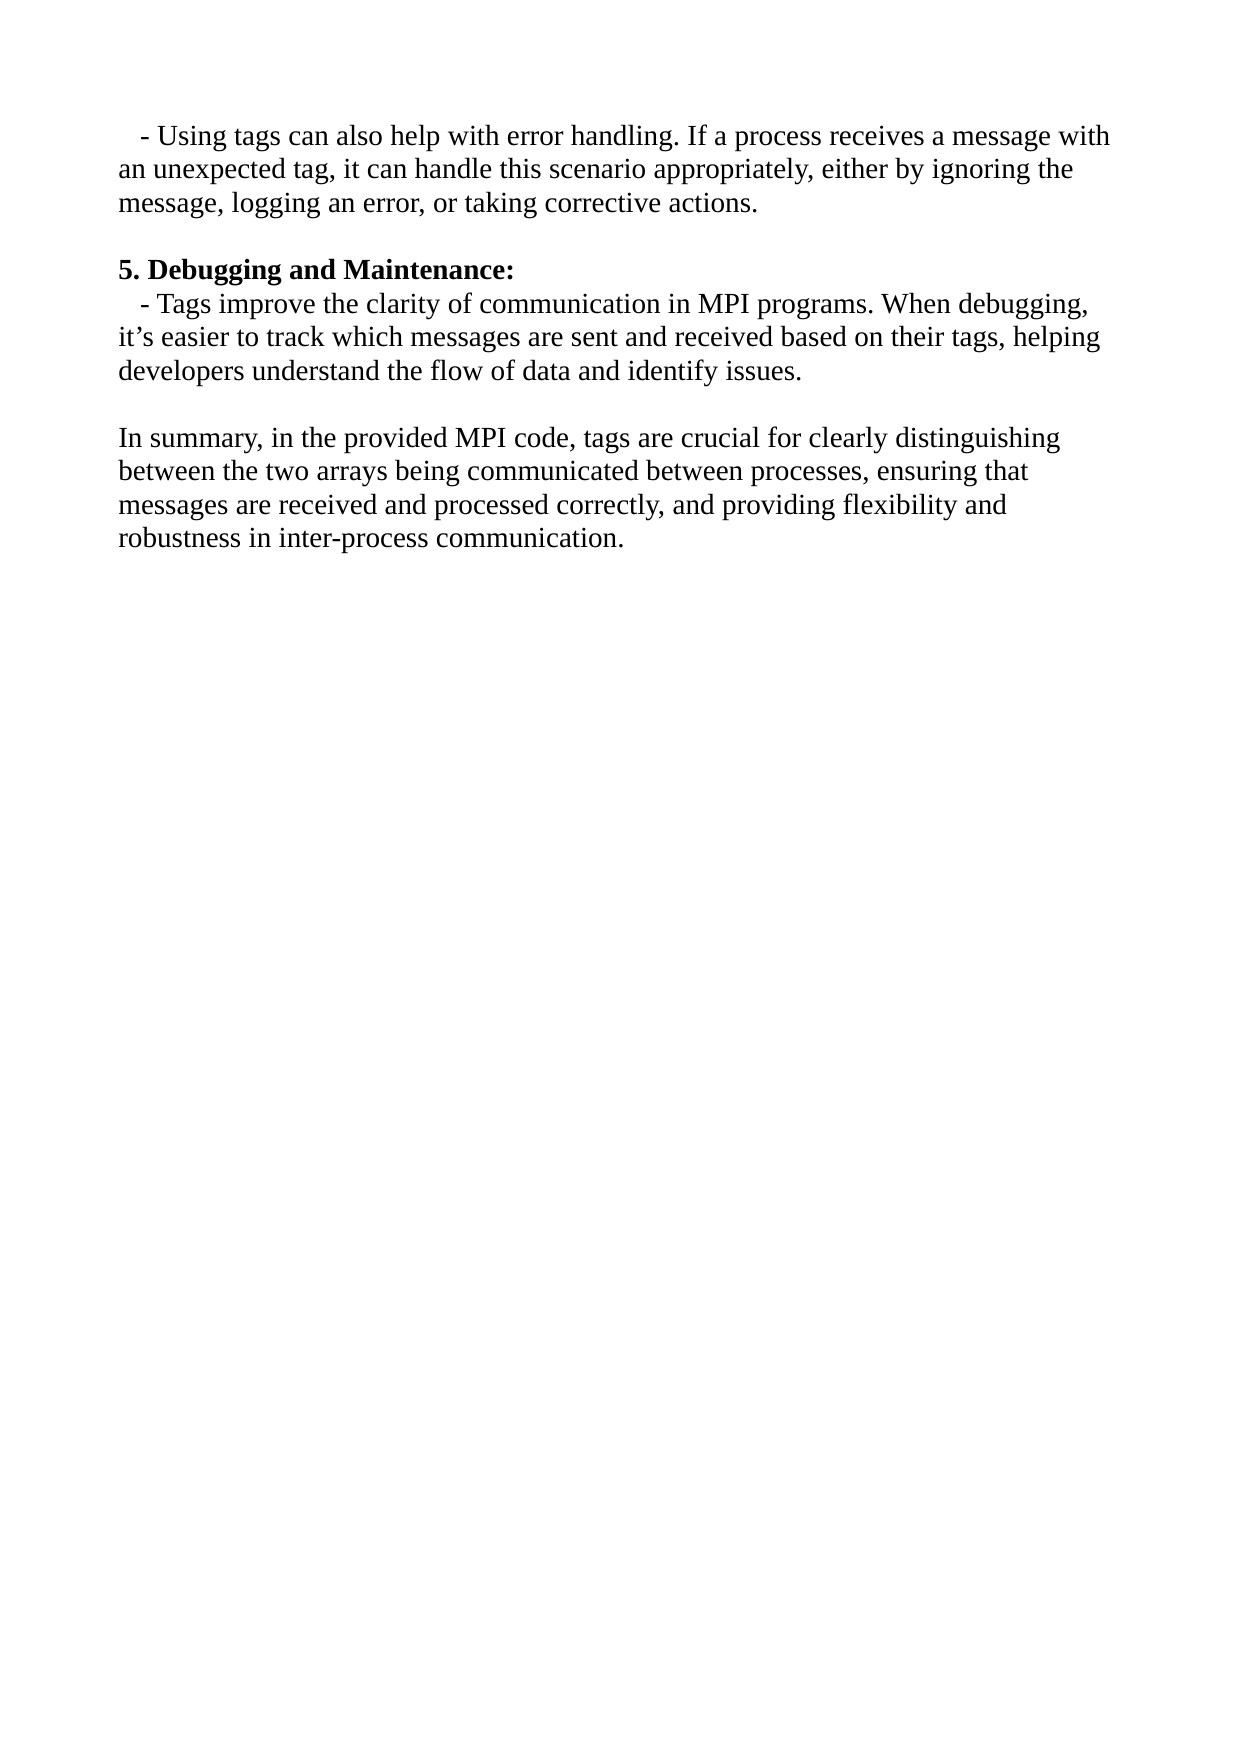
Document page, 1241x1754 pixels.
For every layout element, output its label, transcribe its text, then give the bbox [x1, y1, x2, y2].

text - Tags improve the clarity of communication in MPI programs. When debugging, it’s easier to track which messages are sent and received based on their tags, helping developers understand the flow of data and identify issues. [118, 286, 1122, 386]
text In summary, in the provided MPI code, tags are crucial for clearly distinguishing between the two arrays being communicated between processes, ensuring that messages are received and processed correctly, and providing flexibility and robustness in inter-process communication. [118, 420, 1122, 554]
text 5. Debugging and Maintenance: [118, 252, 1122, 286]
text - Using tags can also help with error handling. If a process receives a message with an unexpected tag, it can handle this scenario appropriately, either by ignoring the message, logging an error, or taking corrective actions. [118, 118, 1122, 219]
